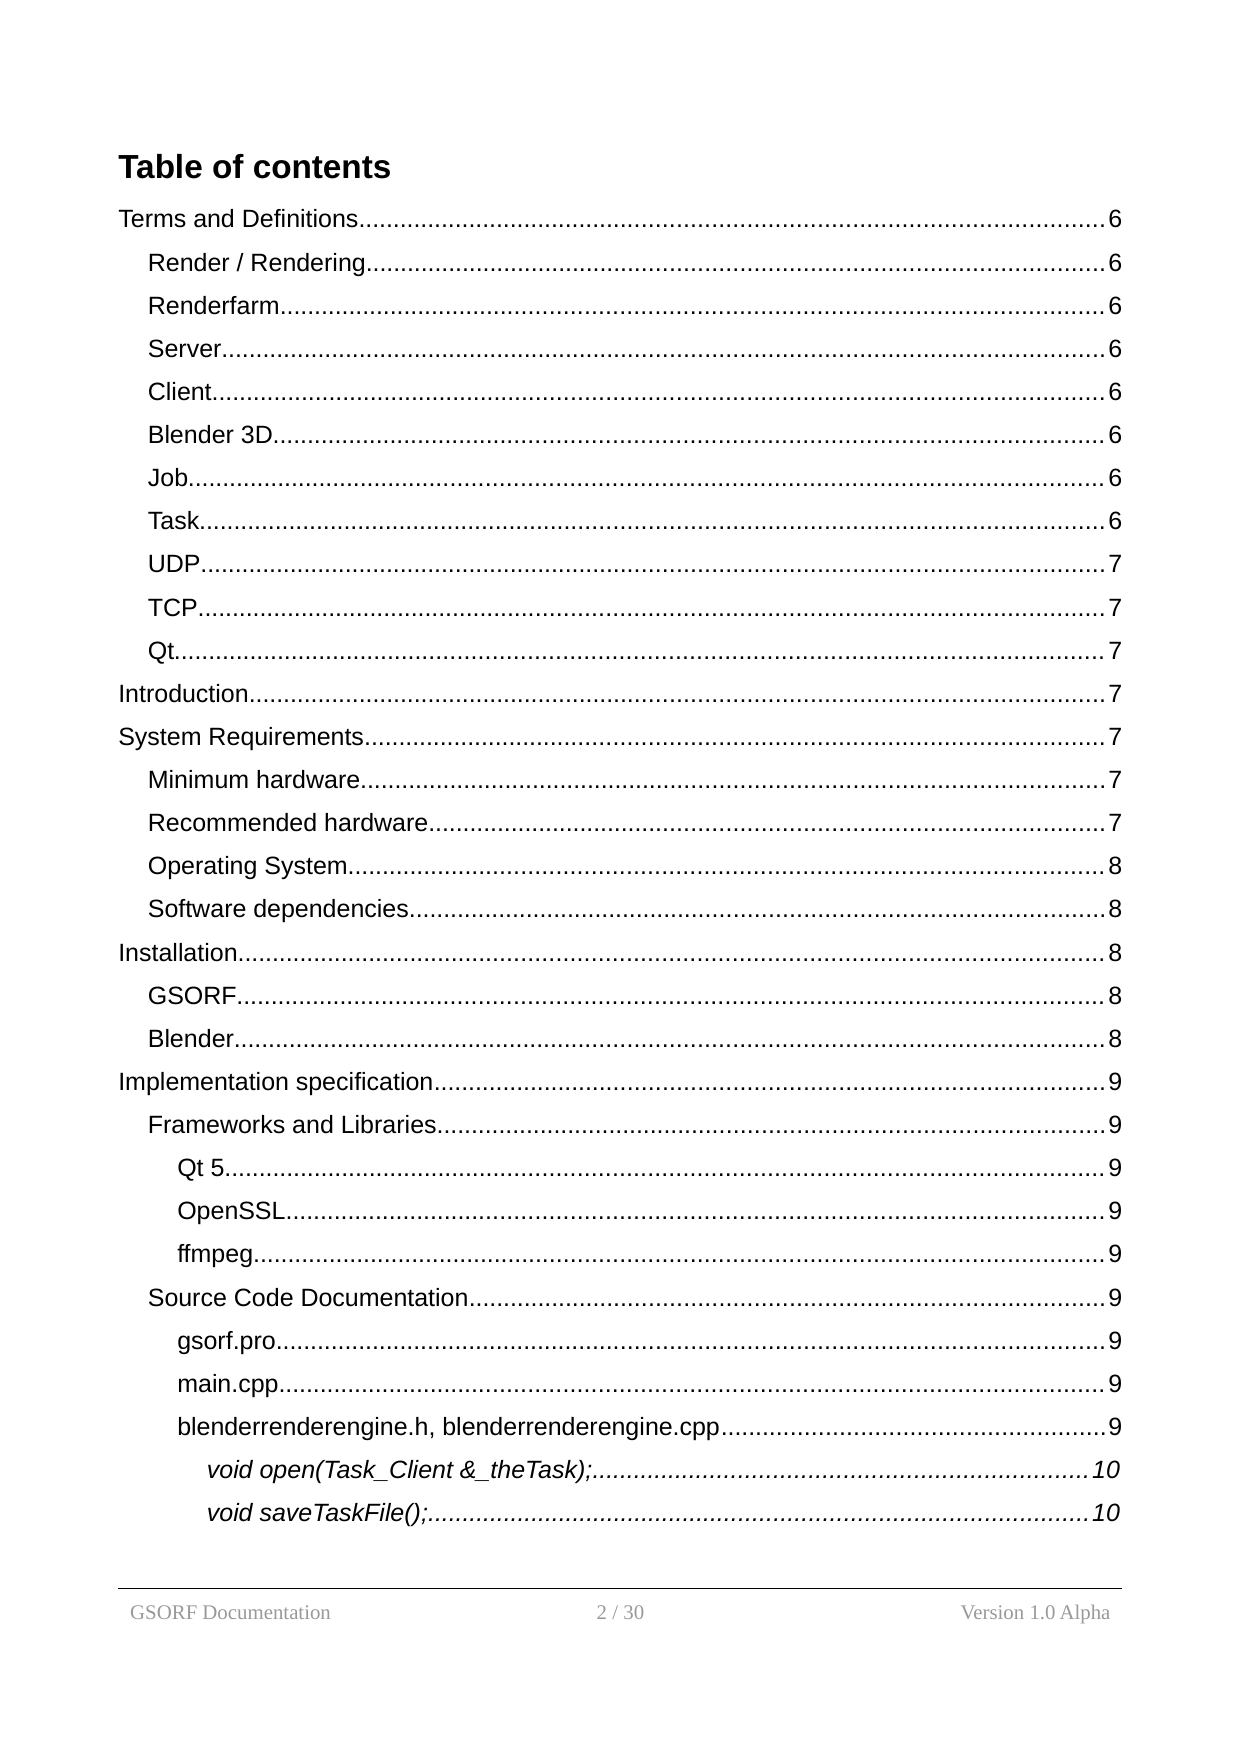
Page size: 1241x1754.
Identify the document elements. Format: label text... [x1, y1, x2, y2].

text Source Code Documentation 9 [148, 1283, 1122, 1311]
text Implementation specification 9 [118, 1067, 1122, 1096]
text ffmpeg 9 [177, 1239, 1122, 1268]
subtitle Table of contents [118, 147, 1122, 185]
text Operating System 8 [148, 851, 1122, 880]
text void open(Task_Client &_theTask); 10 [207, 1455, 1122, 1484]
text Blender 8 [148, 1024, 1122, 1053]
text Job 6 [148, 463, 1122, 492]
text OpenSSL 9 [177, 1196, 1122, 1225]
text Qt 7 [148, 636, 1122, 664]
text Recommended hardware 7 [148, 808, 1122, 837]
text Client 6 [148, 377, 1122, 406]
text Blender 3D 6 [148, 420, 1122, 449]
text main.cpp 9 [177, 1369, 1122, 1398]
text System Requirements 7 [118, 722, 1122, 751]
text Render / Rendering 6 [148, 248, 1122, 276]
text blenderrenderengine.h, blenderrenderengine.cpp 9 [177, 1412, 1122, 1441]
text gsorf.pro 9 [177, 1326, 1122, 1354]
text Frameworks and Libraries 9 [148, 1110, 1122, 1139]
text Installation 8 [118, 938, 1122, 966]
text UDP 7 [148, 549, 1122, 578]
text GSORF 8 [148, 981, 1122, 1009]
text void saveTaskFile(); 10 [207, 1498, 1122, 1527]
text Task 6 [148, 506, 1122, 535]
text Server 6 [148, 334, 1122, 363]
text Software dependencies 8 [148, 894, 1122, 923]
text Qt 5 9 [177, 1153, 1122, 1182]
text Terms and Definitions 6 [118, 204, 1122, 233]
text Introduction 7 [118, 679, 1122, 708]
text TCP 7 [148, 593, 1122, 621]
text Minimum hardware 7 [148, 765, 1122, 794]
text Renderfarm 6 [148, 291, 1122, 319]
